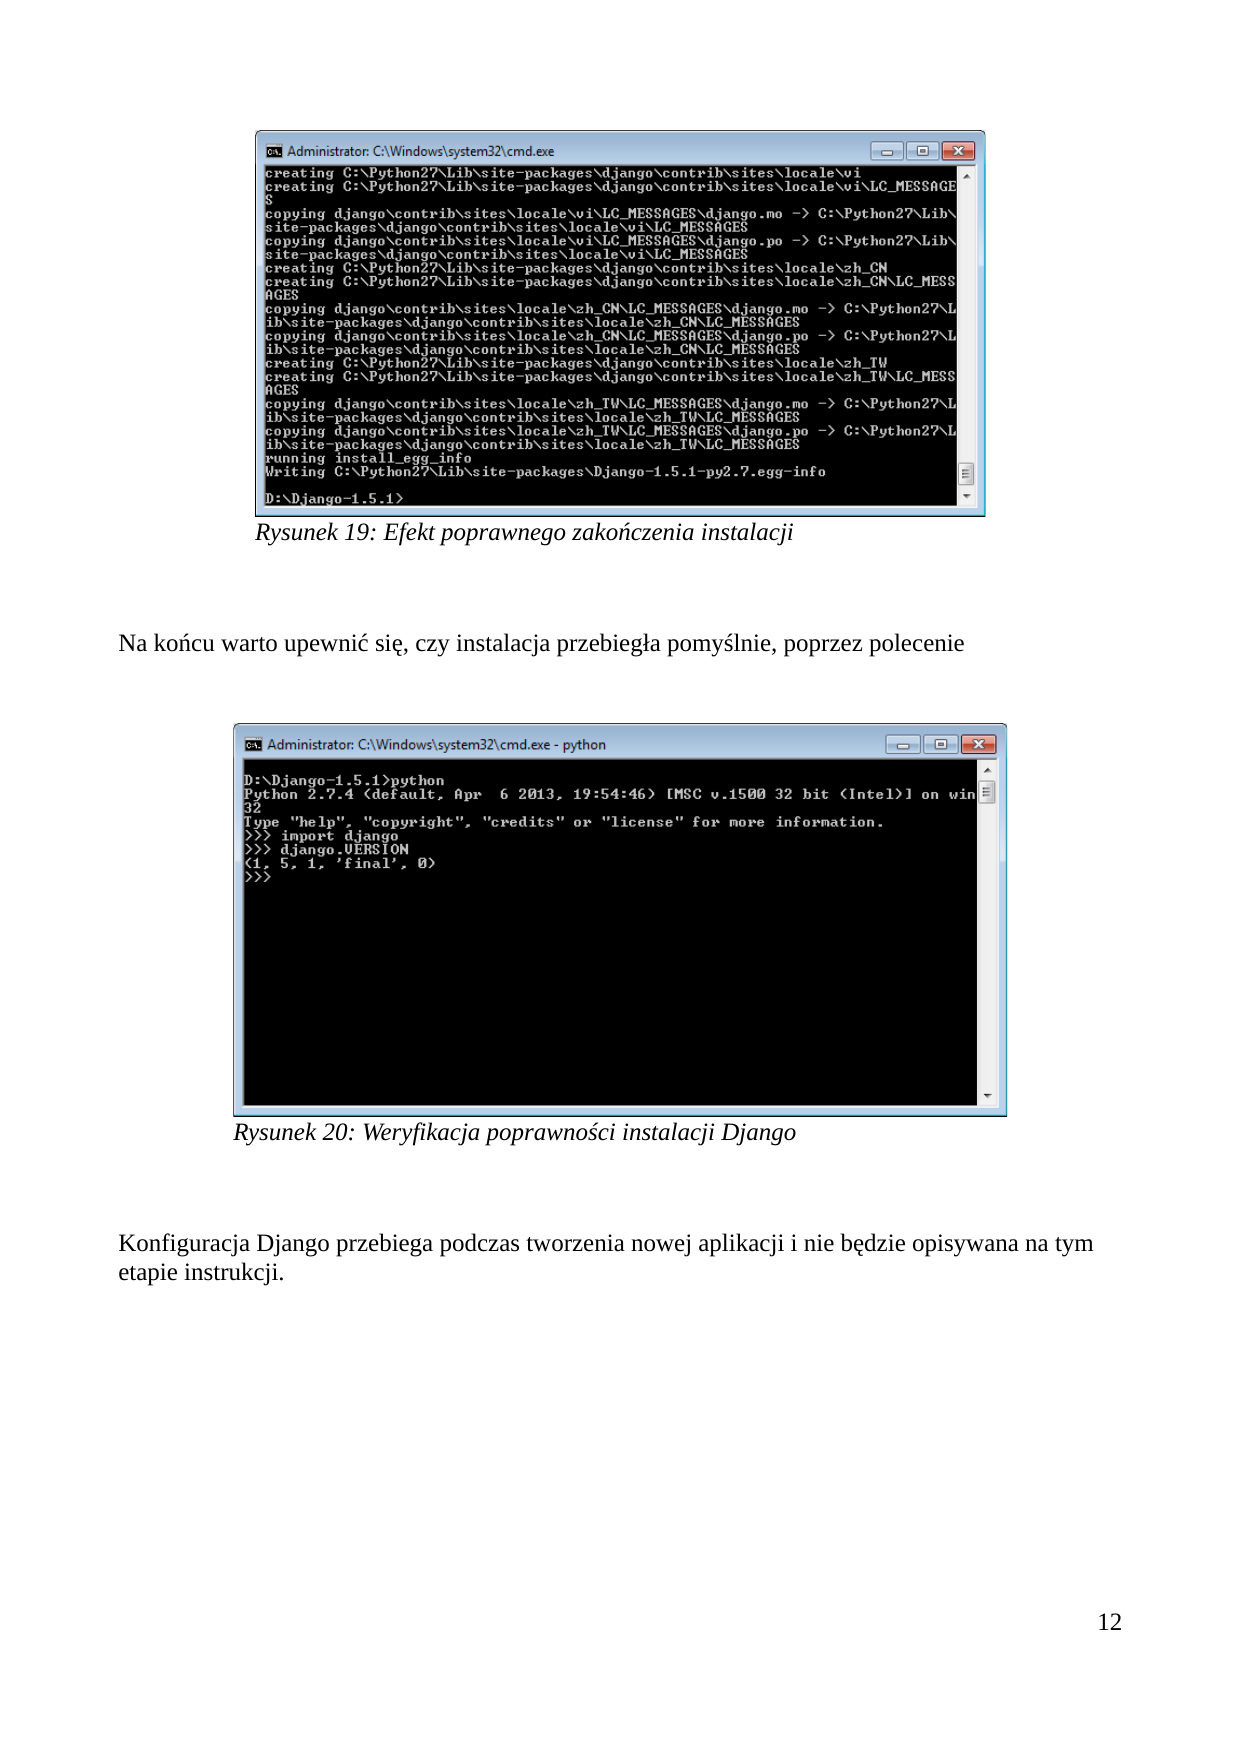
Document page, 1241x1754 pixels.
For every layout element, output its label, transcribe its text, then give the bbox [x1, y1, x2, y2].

text Rysunek 19: Efekt poprawnego zakończenia instalacji [255, 517, 985, 546]
picture [233, 723, 1008, 1117]
picture [255, 130, 986, 517]
text Rysunek 20: Weryfikacja poprawności instalacji Django [233, 1117, 1007, 1146]
text Konfiguracja Django przebiega podczas tworzenia nowej aplikacji i nie będzie opisywana na tym etapie instrukcji. [118, 1228, 1122, 1286]
text Na końcu warto upewnić się, czy instalacja przebiegła pomyślnie, poprzez polecenie [118, 628, 1122, 657]
